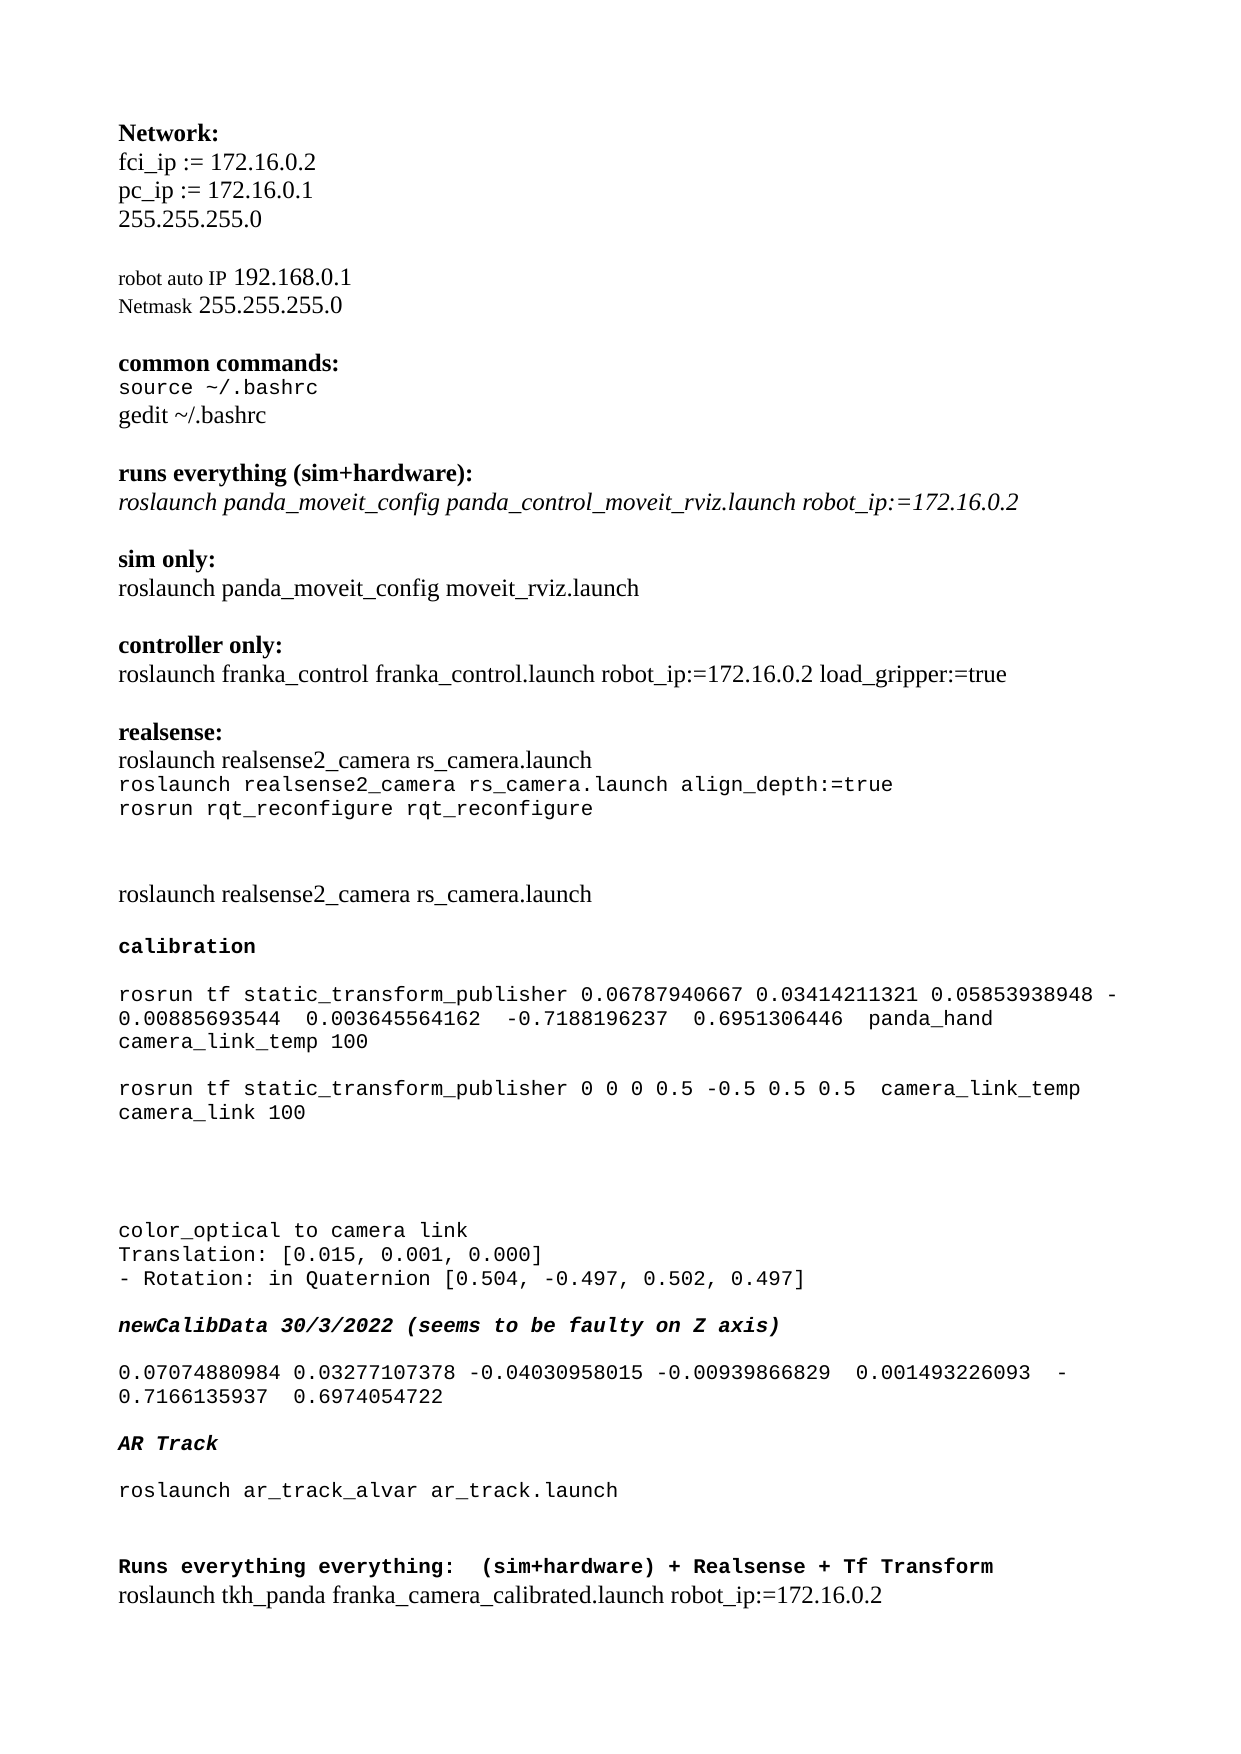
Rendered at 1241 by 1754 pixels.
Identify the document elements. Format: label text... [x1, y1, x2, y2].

text rosrun rqt_reconfigure rqt_reconfigure [118, 798, 1122, 822]
text pc_ip := 172.16.0.1 [118, 176, 1122, 204]
text sim only: [118, 544, 1122, 573]
text controller only: [118, 631, 1122, 659]
text AR Track [118, 1433, 1122, 1457]
text rosrun tf static_transform_publisher 0 0 0 0.5 -0.5 0.5 0.5 camera_link_temp camera_link 100 [118, 1078, 1122, 1126]
text roslaunch ar_track_alvar ar_track.launch [118, 1480, 1122, 1504]
text Translation: [0.015, 0.001, 0.000] [118, 1244, 1122, 1268]
text robot auto IP 192.168.0.1 [118, 262, 1122, 291]
text Netmask 255.255.255.0 [118, 291, 1122, 319]
text gedit ~/.bashrc [118, 401, 1122, 429]
text source ~/.bashrc [118, 377, 1122, 401]
text roslaunch panda_moveit_config moveit_rviz.launch [118, 573, 1122, 602]
text roslaunch realsense2_camera rs_camera.launch [118, 879, 1122, 908]
text common commands: [118, 348, 1122, 377]
text calibration [118, 937, 1122, 960]
text Network: [118, 118, 1122, 147]
text newCalibData 30/3/2022 (seems to be faulty on Z axis) [118, 1315, 1122, 1338]
text fci_ip := 172.16.0.2 [118, 147, 1122, 176]
text roslaunch tkh_panda franka_camera_calibrated.launch robot_ip:=172.16.0.2 [118, 1580, 1122, 1609]
text 255.255.255.0 [118, 204, 1122, 233]
text rosrun tf static_transform_publisher 0.06787940667 0.03414211321 0.05853938948 -0.00885693544 0.003645564162 -0.7188196237 0.6951306446 panda_hand camera_link_temp 100 [118, 984, 1122, 1055]
text - Rotation: in Quaternion [0.504, -0.497, 0.502, 0.497] [118, 1268, 1122, 1291]
text roslaunch realsense2_camera rs_camera.launch align_depth:=true [118, 774, 1122, 798]
text 0.07074880984 0.03277107378 -0.04030958015 -0.00939866829 0.001493226093 -0.7166135937 0.6974054722 [118, 1362, 1122, 1409]
text realsense: [118, 717, 1122, 746]
text roslaunch franka_control franka_control.launch robot_ip:=172.16.0.2 load_gripper:=true [118, 659, 1122, 688]
text Runs everything everything: (sim+hardware) + Realsense + Tf Transform [118, 1556, 1122, 1580]
text roslaunch realsense2_camera rs_camera.launch [118, 746, 1122, 774]
text runs everything (sim+hardware): [118, 458, 1122, 487]
text color_optical to camera link [118, 1220, 1122, 1244]
text roslaunch panda_moveit_config panda_control_moveit_rviz.launch robot_ip:=172.16.0.2 [118, 487, 1122, 516]
